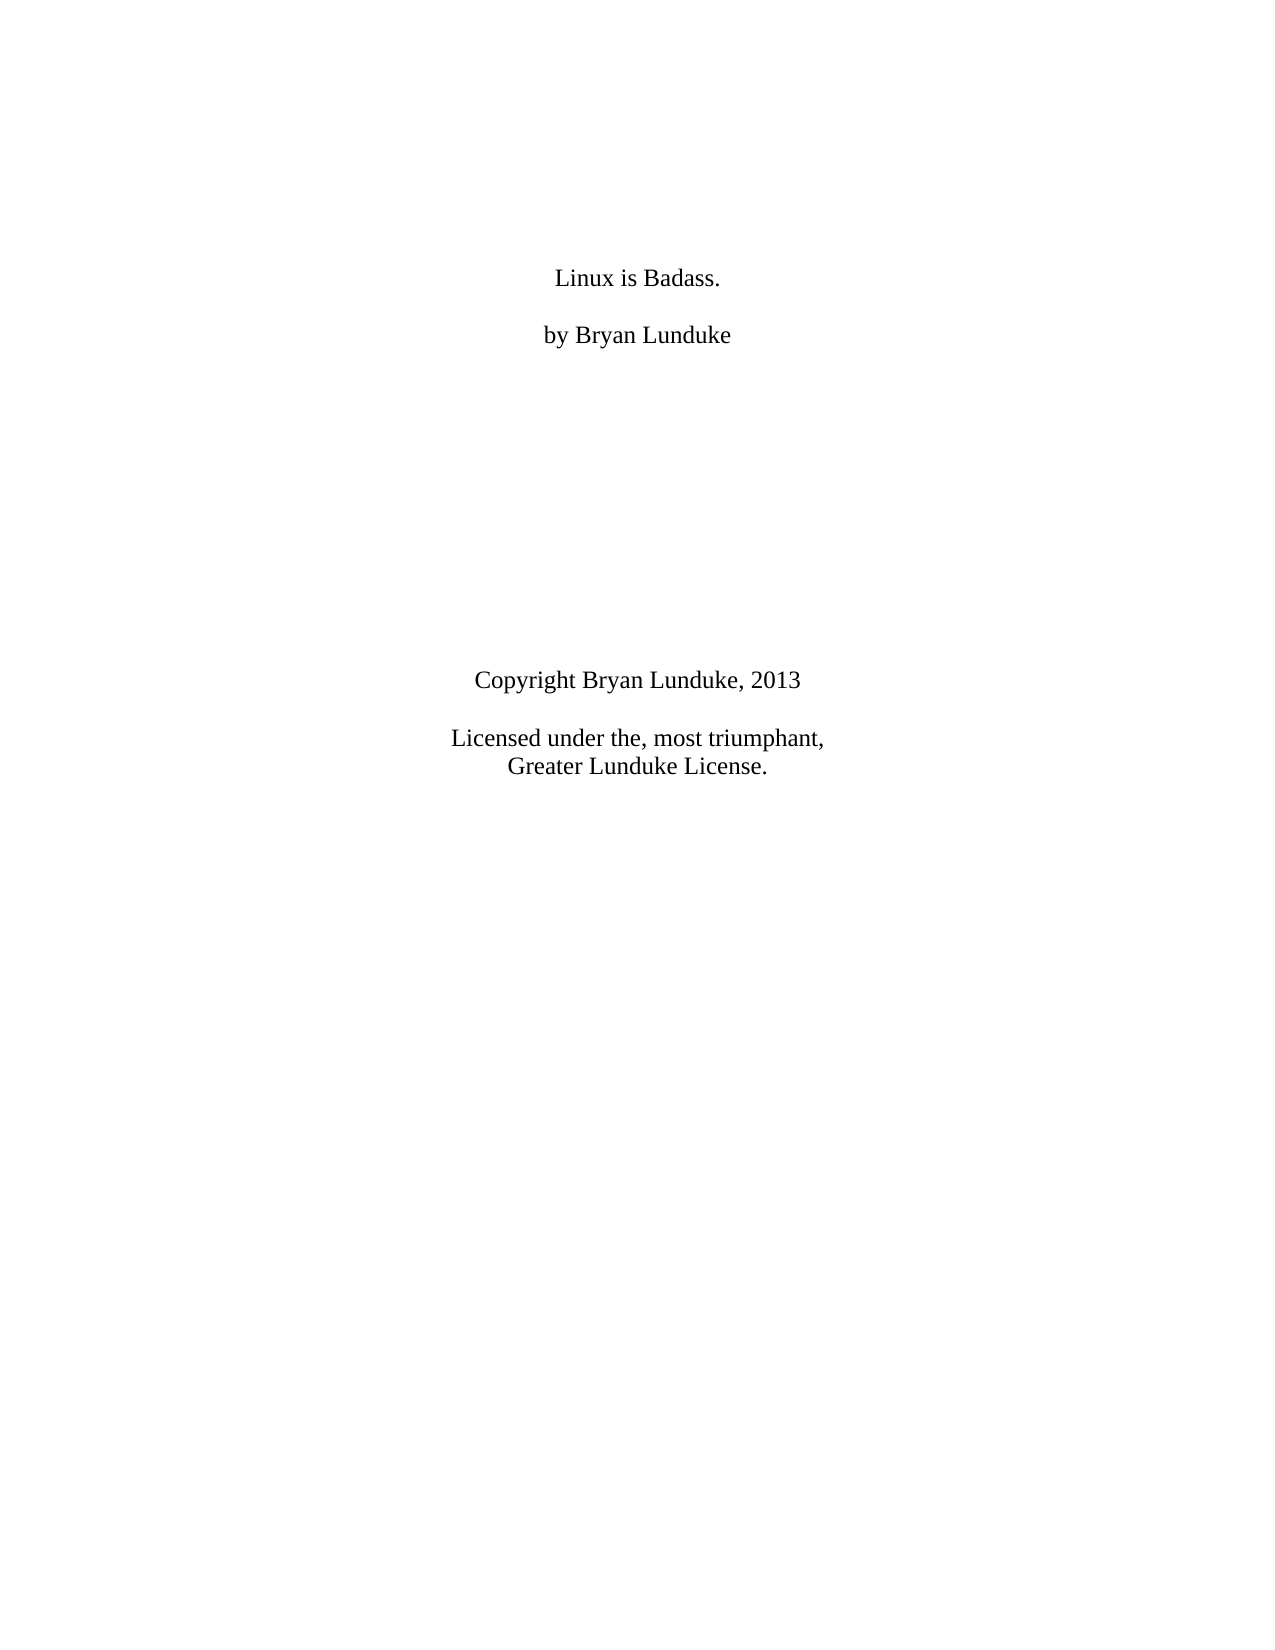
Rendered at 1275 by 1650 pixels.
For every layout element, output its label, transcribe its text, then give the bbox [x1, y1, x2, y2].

text Copyright Bryan Lunduke, 2013 [118, 665, 1157, 694]
text by Bryan Lunduke [118, 320, 1157, 349]
text Linux is Badass. [118, 263, 1157, 291]
text Licensed under the, most triumphant, [118, 723, 1157, 751]
text Greater Lunduke License. [118, 751, 1157, 809]
